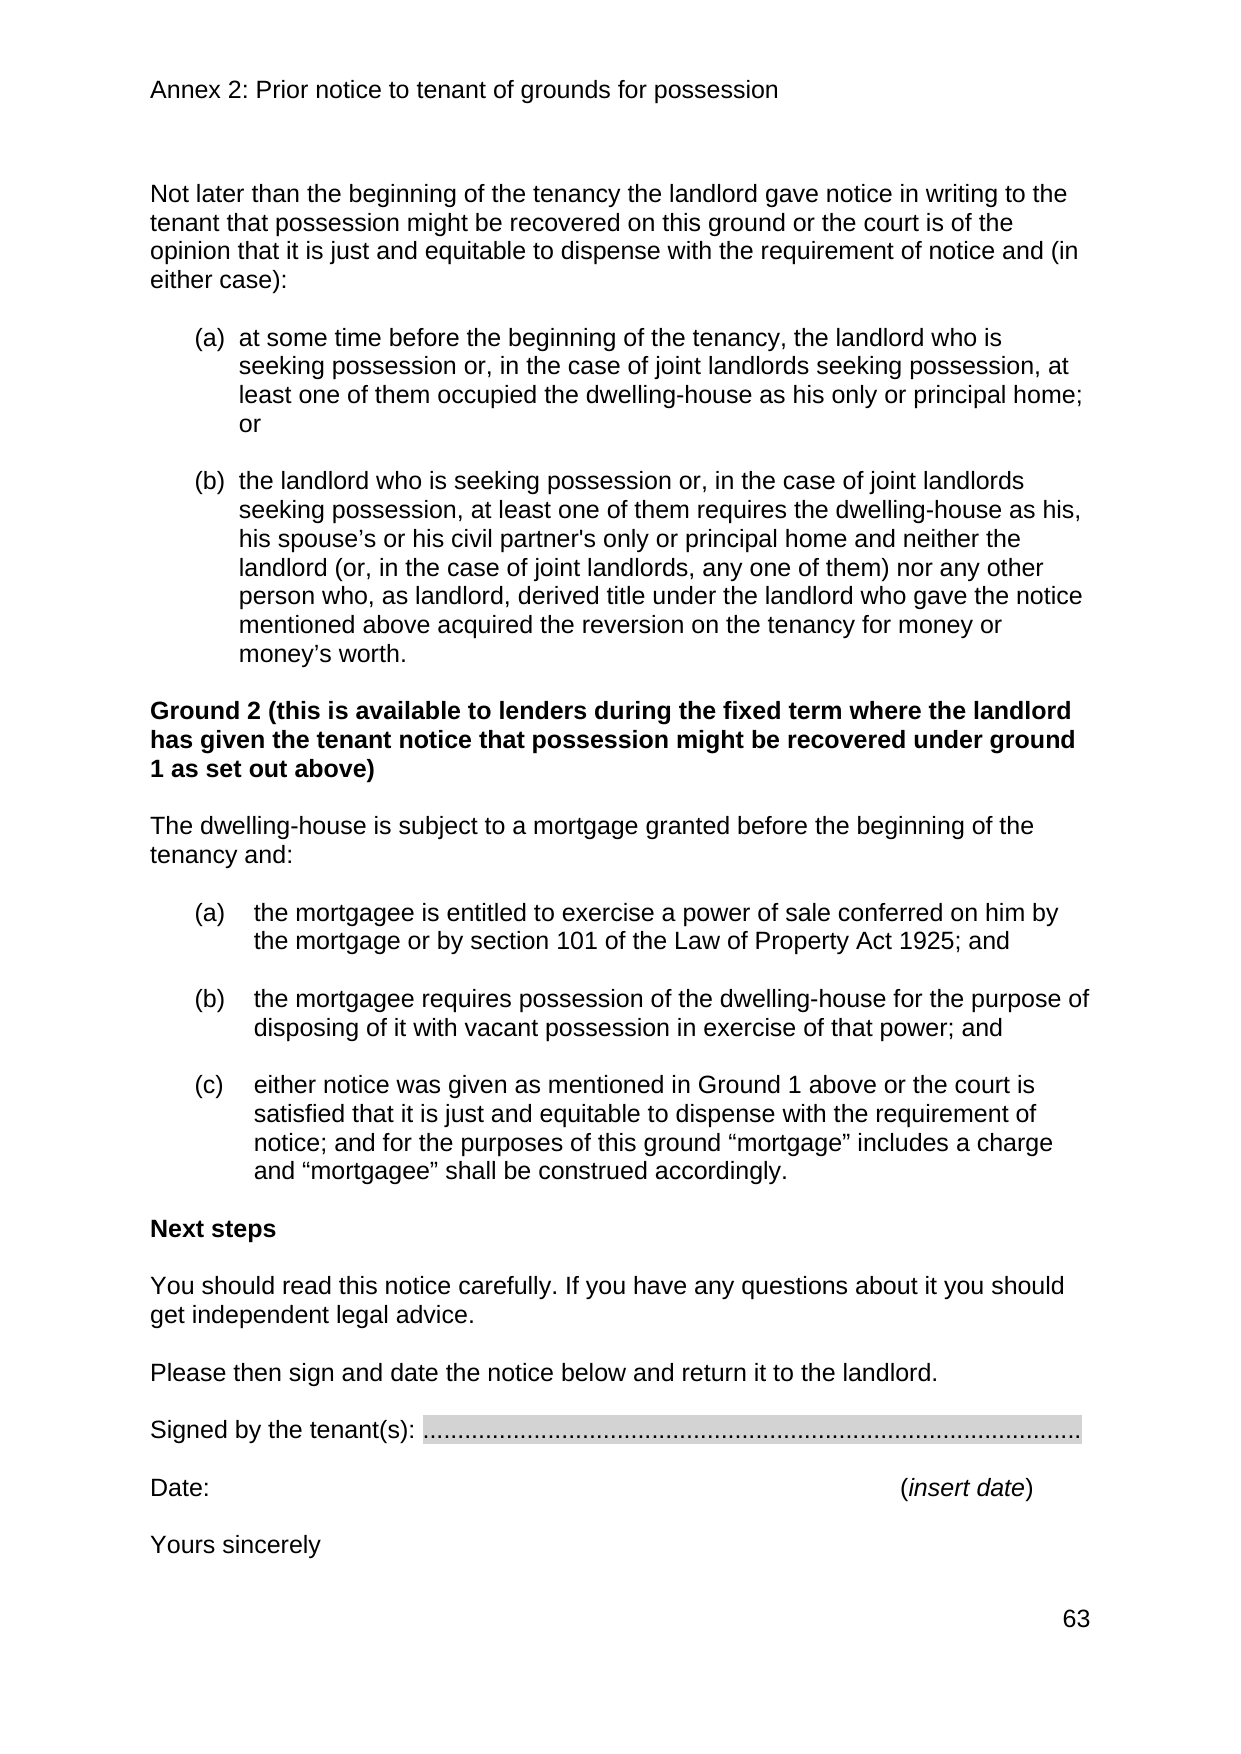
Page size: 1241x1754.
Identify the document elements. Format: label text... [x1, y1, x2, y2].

list Next steps [150, 1214, 1090, 1242]
list Not later than the beginning of the tenancy the landlord gave notice in writing to the tenant that possession might be recovered on this ground or the court is of the opinion that it is just and equitable to dispense with the requirement of notice and (in either case): [150, 179, 1090, 294]
list the landlord who is seeking possession or, in the case of joint landlords seeking possession, at least one of them requires the dwelling-house as his, his spouse’s or his civil partner's only or principal home and neither the landlord (or, in the case of joint landlords, any one of them) nor any other person who, as landlord, derived title under the landlord who gave the notice mentioned above acquired the reversion on the tenancy for money or money’s worth. [194, 466, 1090, 667]
list at some time before the beginning of the tenancy, the landlord who is seeking possession or, in the case of joint landlords seeking possession, at least one of them occupied the dwelling-house as his only or principal home; or [194, 322, 1090, 437]
list Signed by the tenant(s): ............................................................................................... [150, 1415, 1090, 1444]
list the mortgagee is entitled to exercise a power of sale conferred on him by the mortgage or by section 101 of the Law of Property Act 1925; and [194, 897, 1090, 955]
list the mortgagee requires possession of the dwelling-house for the purpose of disposing of it with vacant possession in exercise of that power; and [194, 984, 1090, 1041]
list You should read this notice carefully. If you have any questions about it you should get independent legal advice. [150, 1271, 1090, 1329]
list Date: (insert date) [150, 1472, 1090, 1501]
list The dwelling-house is subject to a mortgage granted before the beginning of the tenancy and: [150, 811, 1090, 869]
list Yours sincerely [150, 1530, 1090, 1559]
list either notice was given as mentioned in Ground 1 above or the court is satisfied that it is just and equitable to dispense with the requirement of notice; and for the purposes of this ground “mortgage” includes a charge and “mortgagee” shall be construed accordingly. [194, 1070, 1090, 1185]
list Please then sign and date the notice below and return it to the landlord. [150, 1357, 1090, 1386]
list Ground 2 (this is available to lenders during the fixed term where the landlord has given the tenant notice that possession might be recovered under ground 1 as set out above) [150, 696, 1090, 782]
